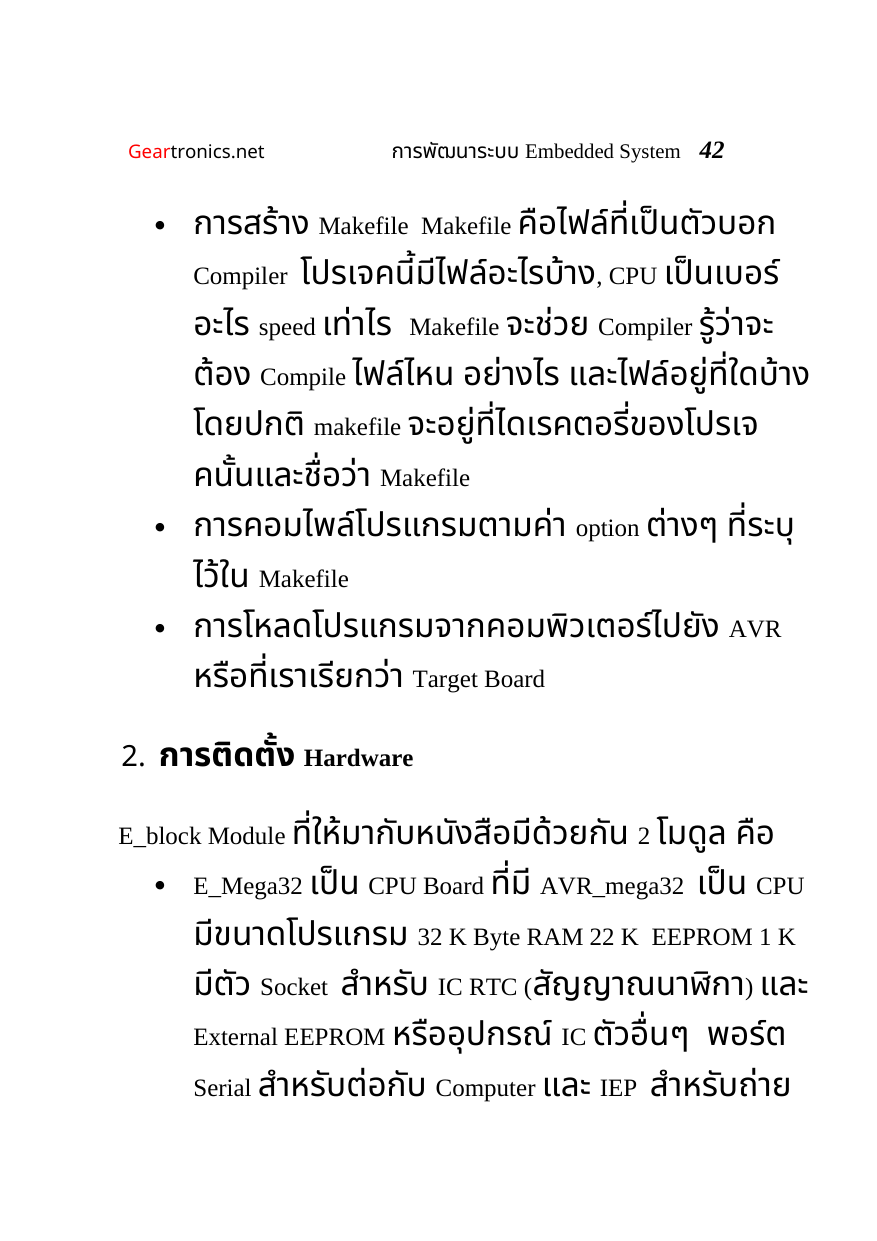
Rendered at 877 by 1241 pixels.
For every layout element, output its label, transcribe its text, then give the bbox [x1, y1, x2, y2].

text E_block Module ที่ให้มากับหนังสือมีด้วยกัน 2 โมดูล คือ [118, 809, 818, 859]
list การคอมไพล์โปรแกรมตามค่า option ต่างๆ ที่ระบุไว้ใน Makefile [156, 501, 818, 602]
list การสร้าง Makefile Makefile คือไฟล์ที่เป็นตัวบอก Compiler โปรเจคนี้มีไฟล์อะไรบ้าง, CPU เป็นเบอร์อะไร speed เท่าไร Makefile จะช่วย Compiler รู้ว่าจะต้อง Compile ไฟล์ไหน อย่างไร และไฟล์อยู่ที่ใดบ้าง โดยปกติ makefile จะอยู่ที่ไดเรคตอรี่ของโปรเจคนั้นและชื่อว่า Makefile [156, 199, 818, 501]
list การติดตั้ง Hardware [121, 731, 818, 781]
list การโหลดโปรแกรมจากคอมพิวเตอร์ไปยัง AVR หรือที่เราเรียกว่า Target Board [156, 602, 818, 703]
list E_Mega32 เป็น CPU Board ที่มี AVR_mega32 เป็น CPU มีขนาดโปรแกรม 32 K Byte RAM 22 K EEPROM 1 K มีตัว Socket สำหรับ IC RTC (สัญญาณนาฬิกา) และ External EEPROM หรืออุปกรณ์ IC ตัวอื่นๆ พอร์ต Serial สำหรับต่อกับ Computer และ IEP สำหรับถ่าย [156, 859, 818, 1111]
